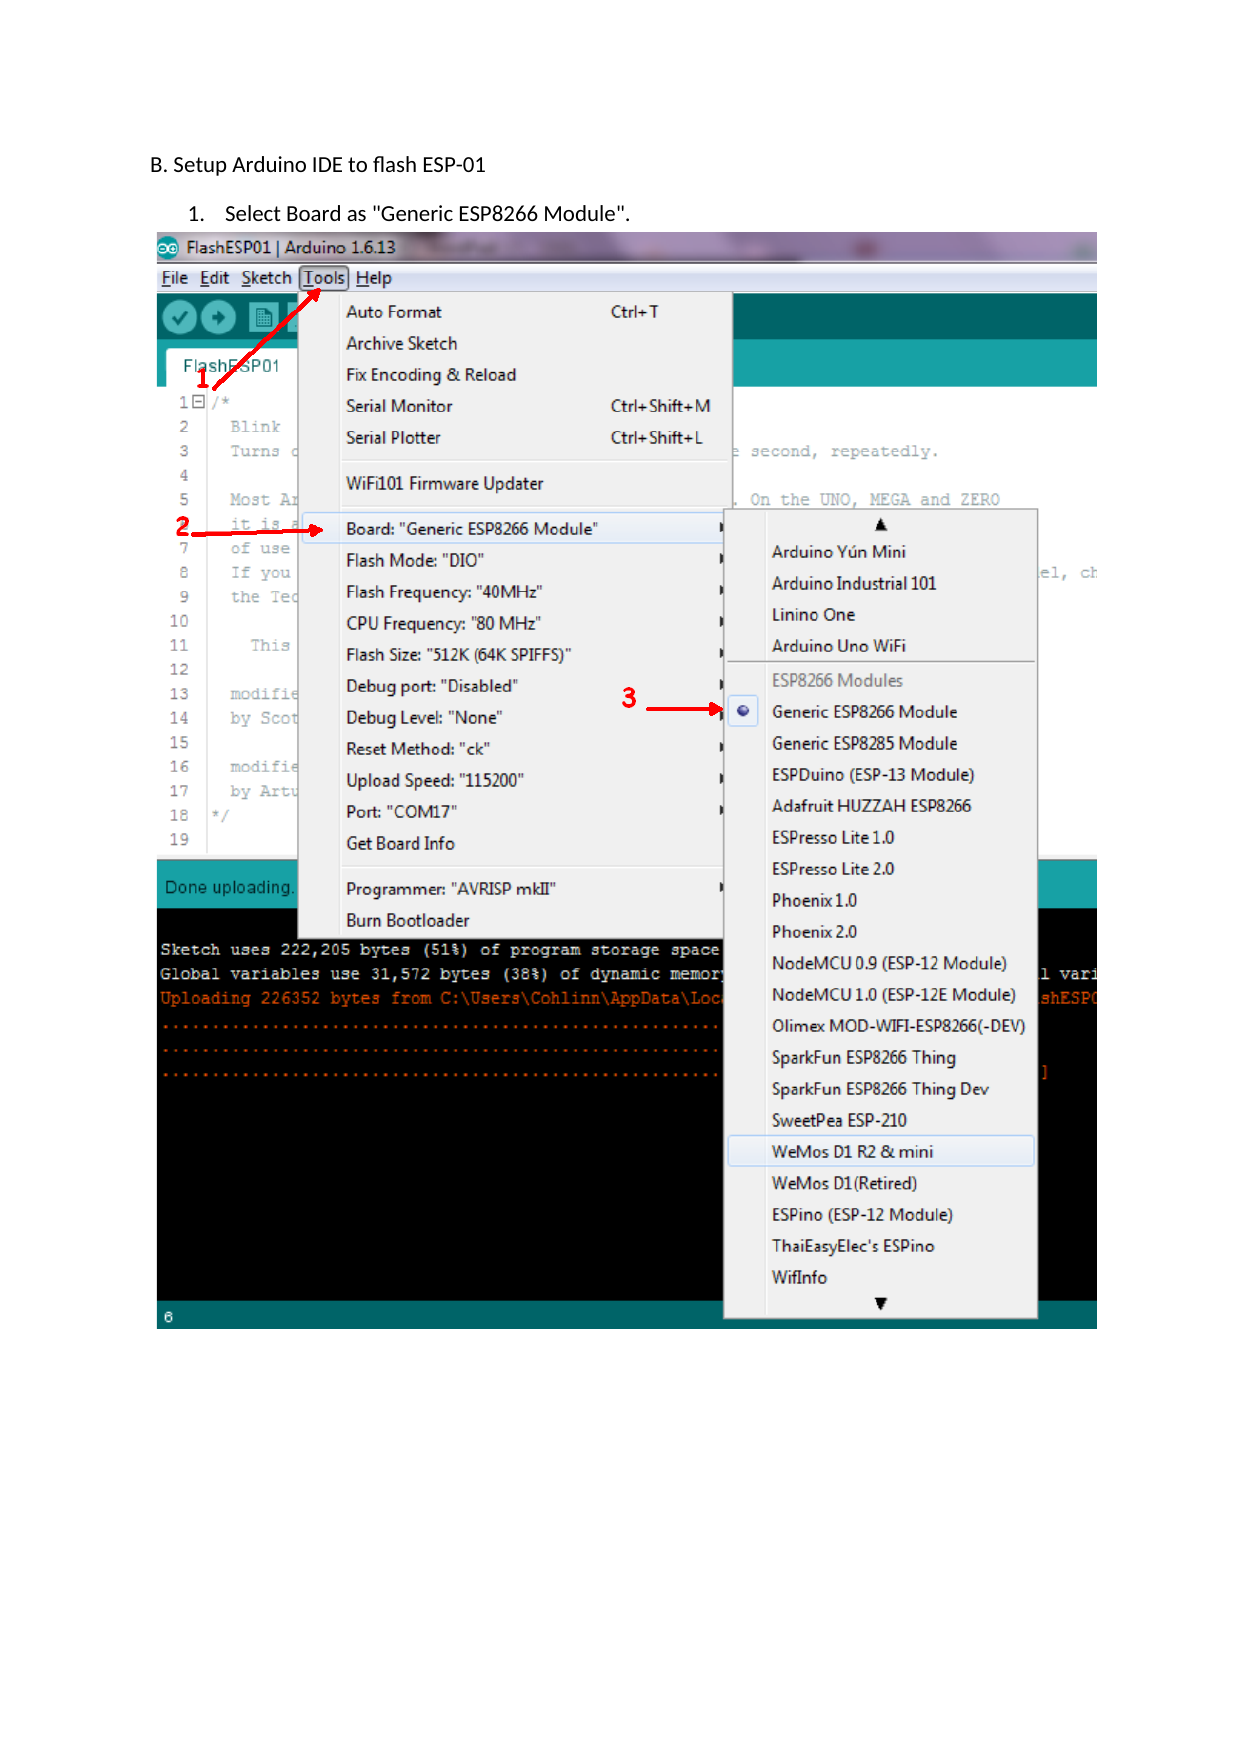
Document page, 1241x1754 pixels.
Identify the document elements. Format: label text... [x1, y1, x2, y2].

picture [156, 232, 1097, 1329]
list Select Board as "Generic ESP8266 Module". [187, 199, 1090, 227]
text B. Setup Arduino IDE to flash ESP-01 [150, 150, 1090, 178]
